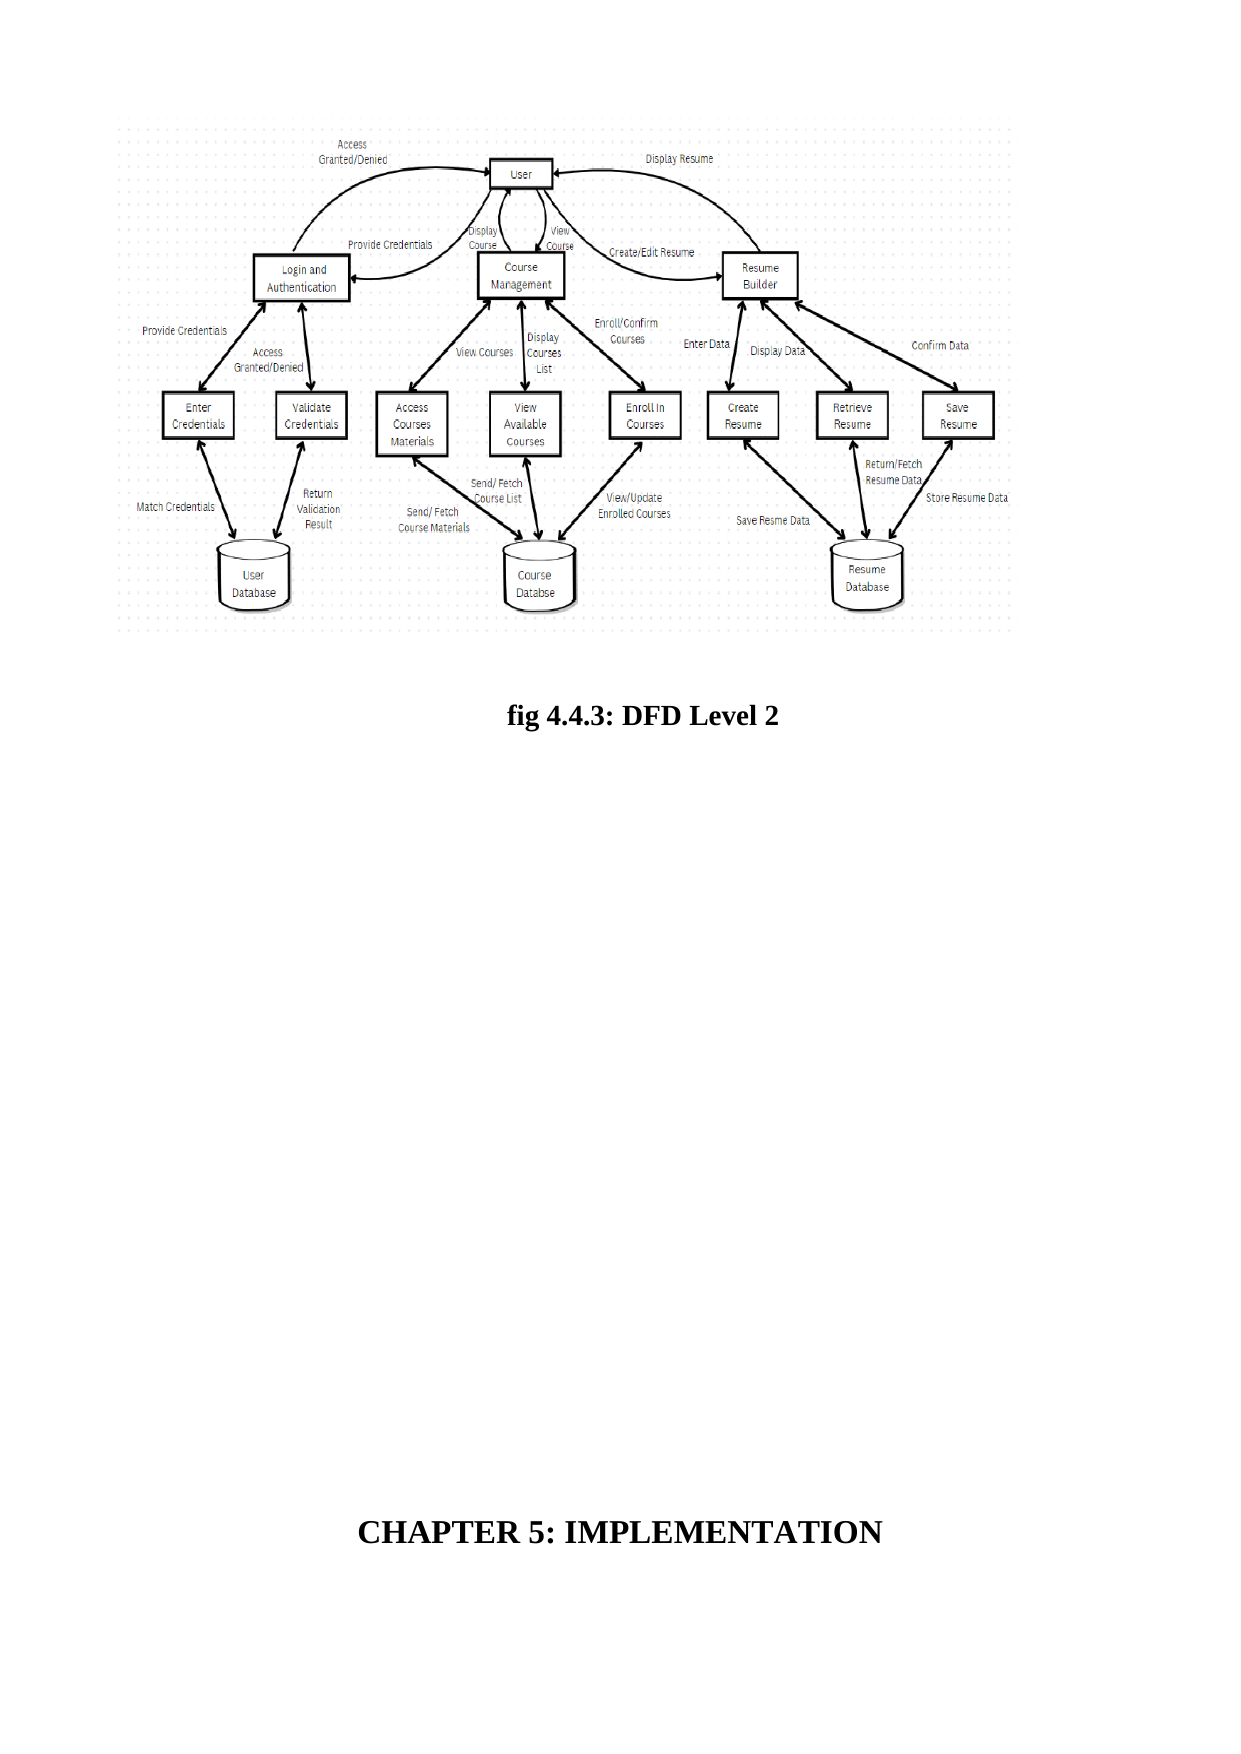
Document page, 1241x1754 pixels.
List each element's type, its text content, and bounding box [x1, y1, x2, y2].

text fig 4.4.3: DFD Level 2 [118, 698, 1122, 732]
text CHAPTER 5: IMPLEMENTATION [118, 1513, 1122, 1551]
